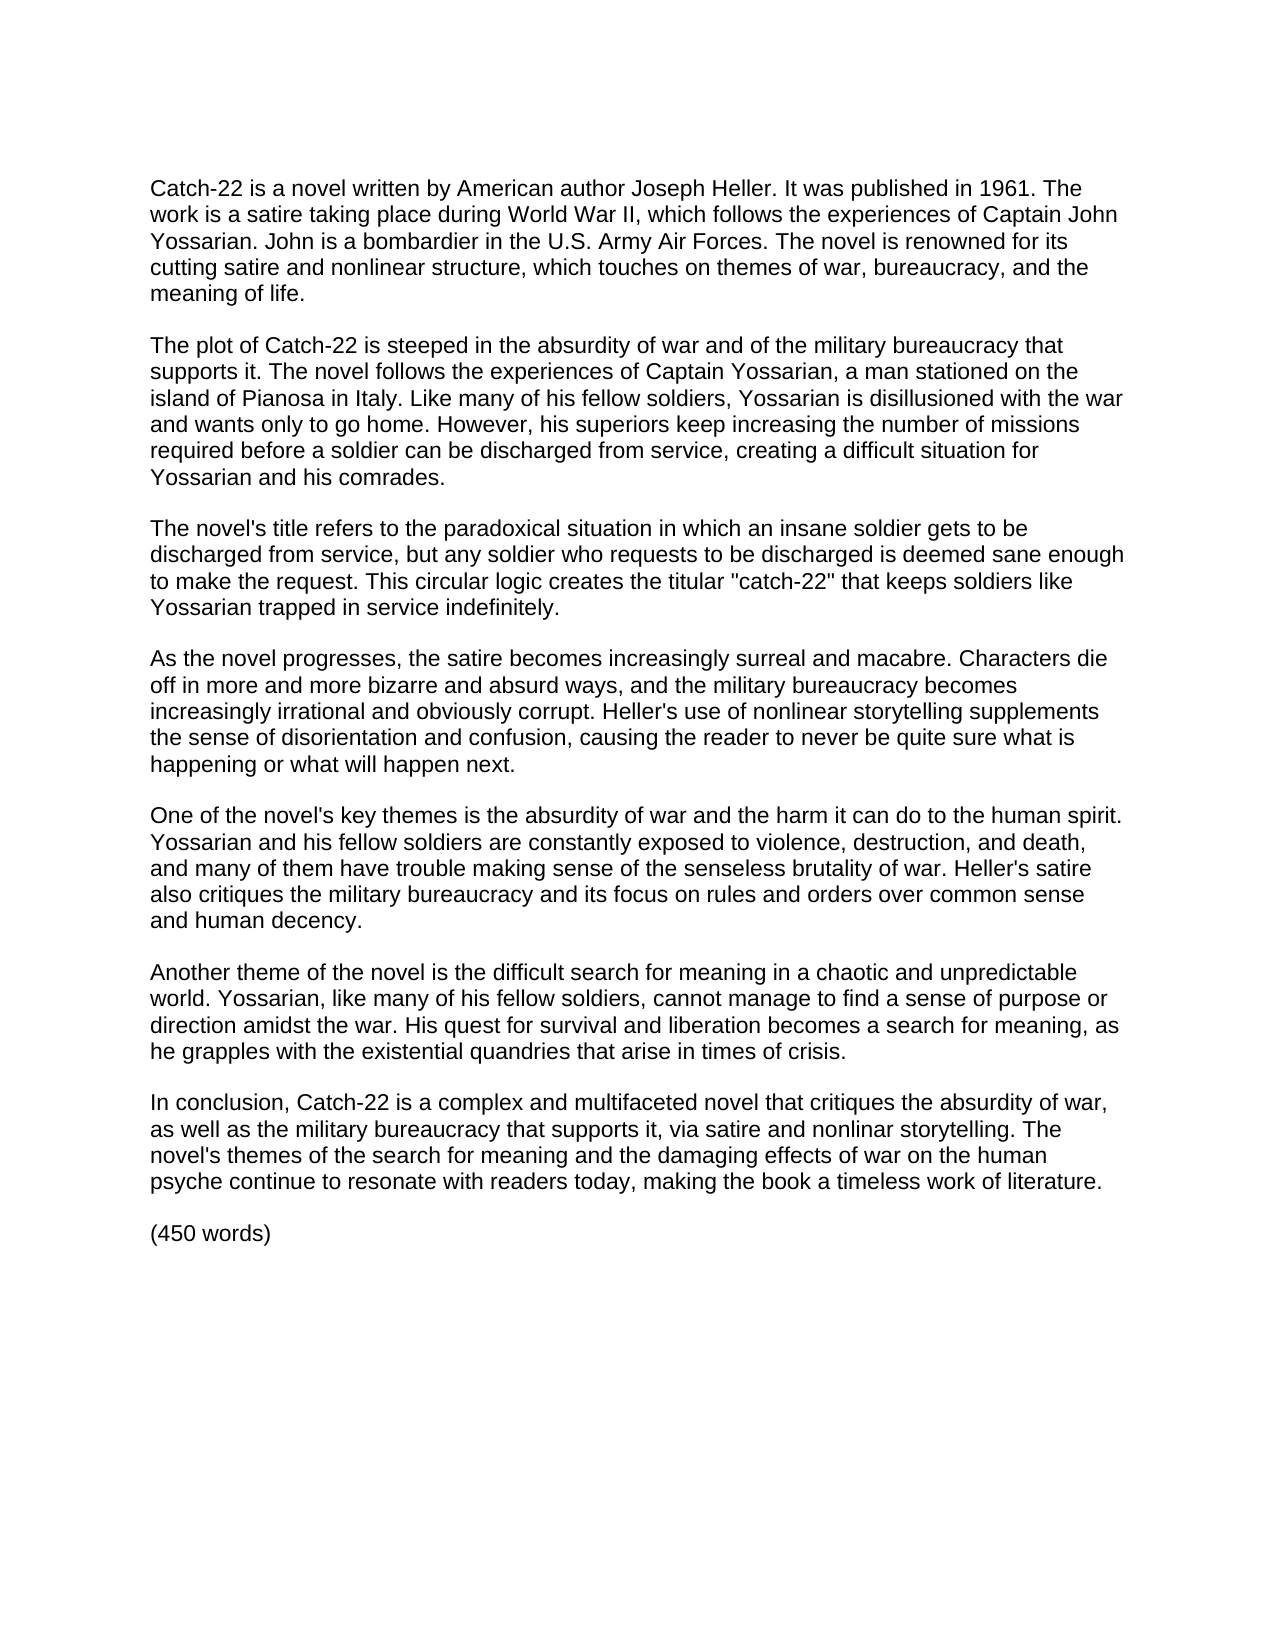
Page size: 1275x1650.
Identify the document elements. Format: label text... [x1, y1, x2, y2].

text The novel's title refers to the paradoxical situation in which an insane soldier gets to be discharged from service, but any soldier who requests to be discharged is deemed sane enough to make the request. This circular logic creates the titular "catch-22" that keeps soldiers like Yossarian trapped in service indefinitely. [150, 515, 1125, 620]
text The plot of Catch-22 is steeped in the absurdity of war and of the military bureaucracy that supports it. The novel follows the experiences of Captain Yossarian, a man stationed on the island of Pianosa in Italy. Like many of his fellow soldiers, Yossarian is disillusioned with the war and wants only to go home. However, his superiors keep increasing the number of missions required before a soldier can be discharged from service, creating a difficult situation for Yossarian and his comrades. [150, 332, 1125, 490]
text Catch-22 is a novel written by American author Joseph Heller. It was published in 1961. The work is a satire taking place during World War II, which follows the experiences of Captain John Yossarian. John is a bombardier in the U.S. Army Air Forces. The novel is renowned for its cutting satire and nonlinear structure, which touches on themes of war, bureaucracy, and the meaning of life. [150, 175, 1125, 307]
text One of the novel's key themes is the absurdity of war and the harm it can do to the human spirit. Yossarian and his fellow soldiers are constantly exposed to violence, destruction, and death, and many of them have trouble making sense of the senseless brutality of war. Heller's satire also critiques the military bureaucracy and its focus on rules and orders over common sense and human decency. [150, 802, 1125, 934]
text (450 words) [150, 1220, 1125, 1246]
text As the novel progresses, the satire becomes increasingly surreal and macabre. Characters die off in more and more bizarre and absurd ways, and the military bureaucracy becomes increasingly irrational and obviously corrupt. Heller's use of nonlinear storytelling supplements the sense of disorientation and confusion, causing the reader to never be quite sure what is happening or what will happen next. [150, 645, 1125, 777]
text Another theme of the novel is the difficult search for meaning in a chaotic and unpredictable world. Yossarian, like many of his fellow soldiers, cannot manage to find a sense of purpose or direction amidst the war. His quest for survival and liberation becomes a search for meaning, as he grapples with the existential quandries that arise in times of crisis. [150, 959, 1125, 1064]
text In conclusion, Catch-22 is a complex and multifaceted novel that critiques the absurdity of war, as well as the military bureaucracy that supports it, via satire and nonlinar storytelling. The novel's themes of the search for meaning and the damaging effects of war on the human psyche continue to resonate with readers today, making the book a timeless work of literature. [150, 1089, 1125, 1195]
